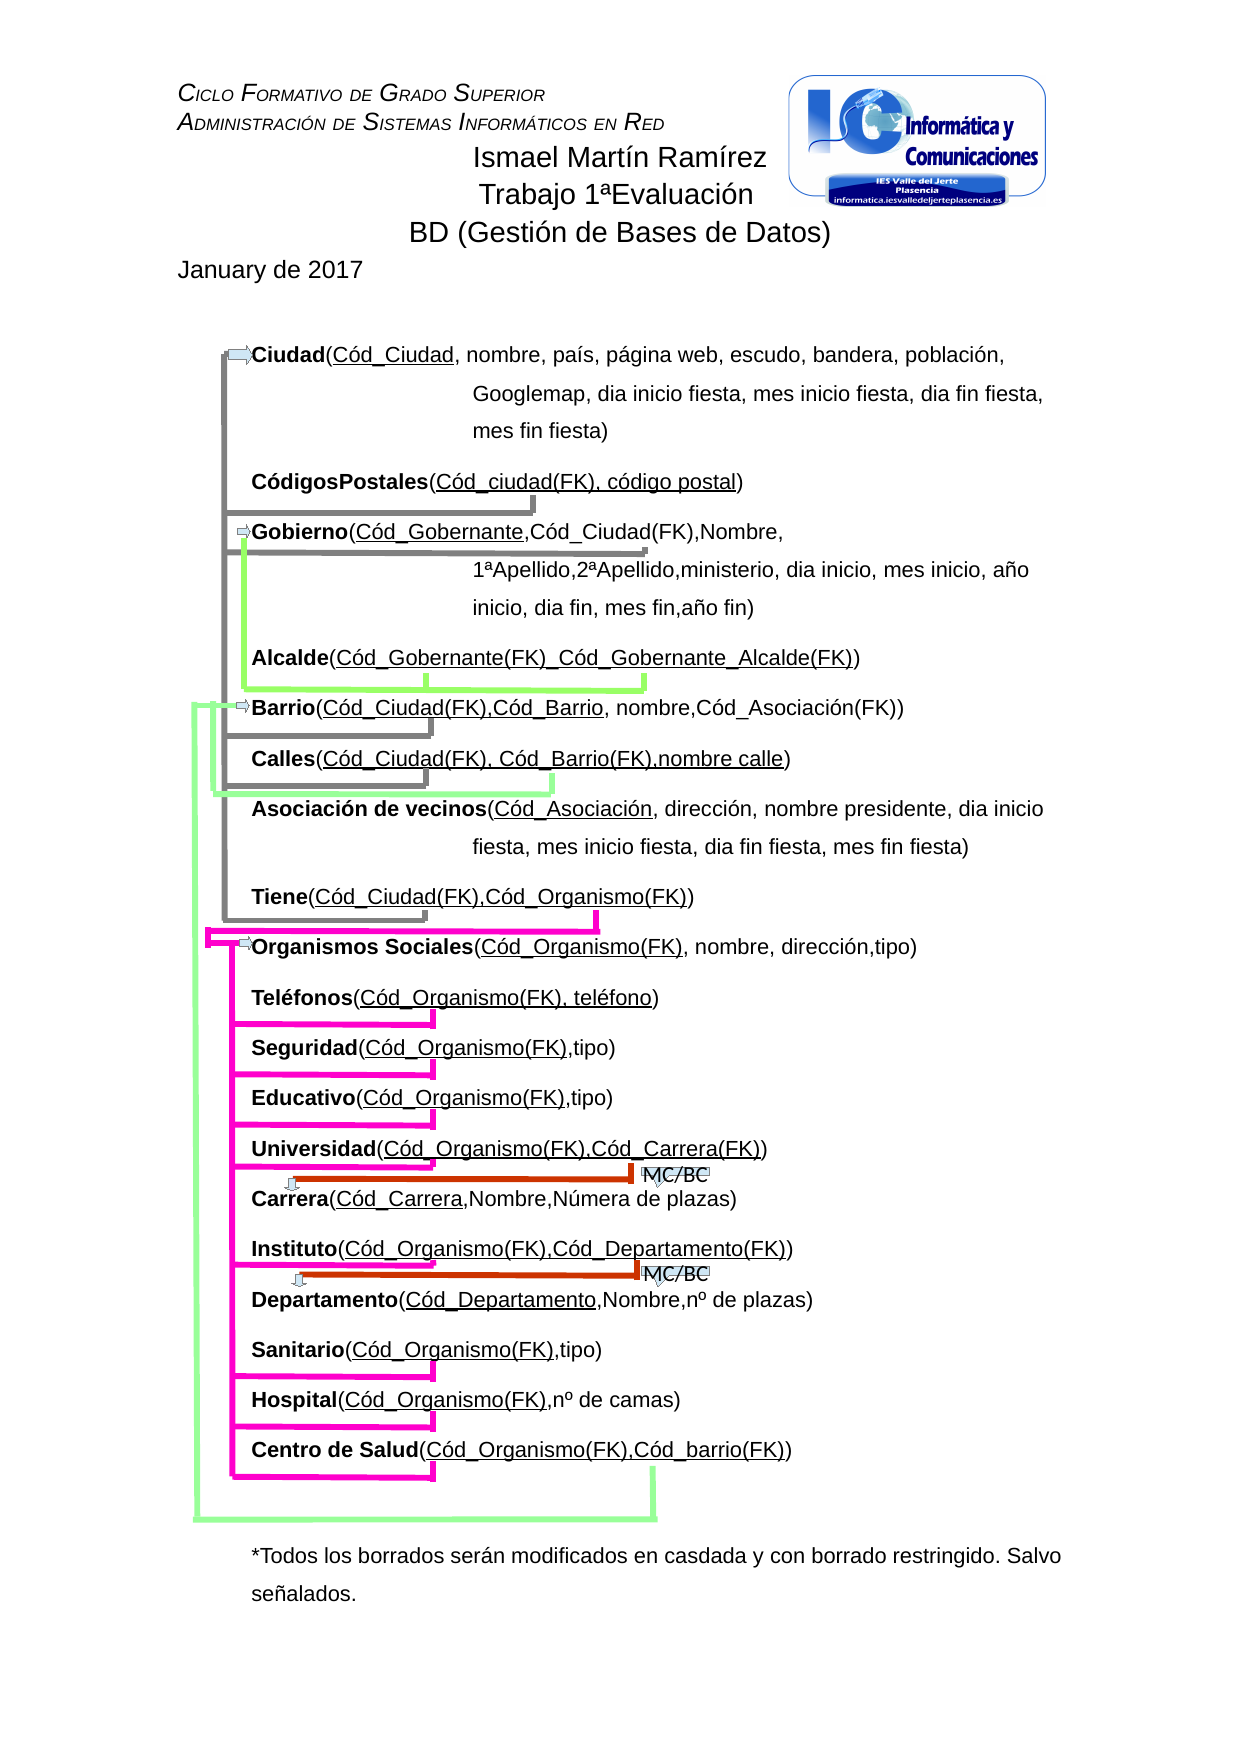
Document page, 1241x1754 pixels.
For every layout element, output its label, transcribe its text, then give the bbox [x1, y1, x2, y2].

text [200, 1337, 229, 1362]
text [199, 1085, 229, 1110]
text Sanitario(Cód_Organismo(FK),tipo) [236, 1337, 1063, 1362]
picture [788, 75, 1046, 207]
text Gobierno(Cód_Gobernante,Cód_Ciudad(FK),Nombre, 1ªApellido,2ªApellido,ministerio, dia inicio, mes inicio, año inicio, dia fin, mes fin,año fin) [228, 519, 1063, 620]
text Asociación de vecinos(Cód_Asociación, dirección, nombre presidente, dia inicio fiesta, mes inicio fiesta, dia fin fiesta, mes fin fiesta) [228, 796, 1063, 859]
text [177, 469, 221, 494]
text [177, 645, 221, 670]
text *Todos los borrados serán modificados en casdada y con borrado restringido. Salvo señalados. [177, 1543, 1063, 1606]
text Alcalde(Cód_Gobernante(FK)_Cód_Gobernante_Alcalde(FK)) [247, 645, 1063, 670]
text Organismos Sociales(Cód_Organismo(FK), nombre, dirección,tipo) [211, 934, 1063, 959]
text Educativo(Cód_Organismo(FK),tipo) [236, 1085, 1063, 1110]
text [199, 984, 229, 1010]
text Teléfonos(Cód_Organismo(FK), teléfono) [235, 984, 1063, 1010]
text Hospital(Cód_Organismo(FK),nº de camas) [236, 1387, 1063, 1412]
text Universidad(Cód_Organismo(FK),Cód_Carrera(FK)) [236, 1136, 1063, 1161]
text Seguridad(Cód_Organismo(FK),tipo) [236, 1035, 1063, 1060]
text Departamento(Cód_Departamento,Nombre,nº de plazas) [236, 1286, 1063, 1312]
text Centro de Salud(Cód_Organismo(FK),Cód_barrio(FK)) [236, 1437, 1063, 1463]
text Tiene(Cód_Ciudad(FK),Cód_Organismo(FK)) [228, 884, 1063, 909]
text Carrera(Cód_Carrera,Nombre,Númera de plazas) [236, 1186, 1063, 1211]
text [199, 1035, 229, 1060]
text [177, 519, 221, 620]
text CódigosPostales(Cód_ciudad(FK), código postal) [228, 469, 1063, 494]
text Barrio(Cód_Ciudad(FK),Cód_Barrio, nombre,Cód_Asociación(FK)) [228, 695, 1063, 720]
text Ciudad(Cód_Ciudad, nombre, país, página web, escudo, bandera, población, Googlemap, dia inicio fiesta, mes inicio fiesta, dia fin fiesta, mes fin fiesta) [177, 339, 1063, 443]
text Instituto(Cód_Organismo(FK),Cód_Departamento(FK)) [236, 1236, 1063, 1261]
text Calles(Cód_Ciudad(FK), Cód_Barrio(FK),nombre calle) [228, 746, 1063, 771]
